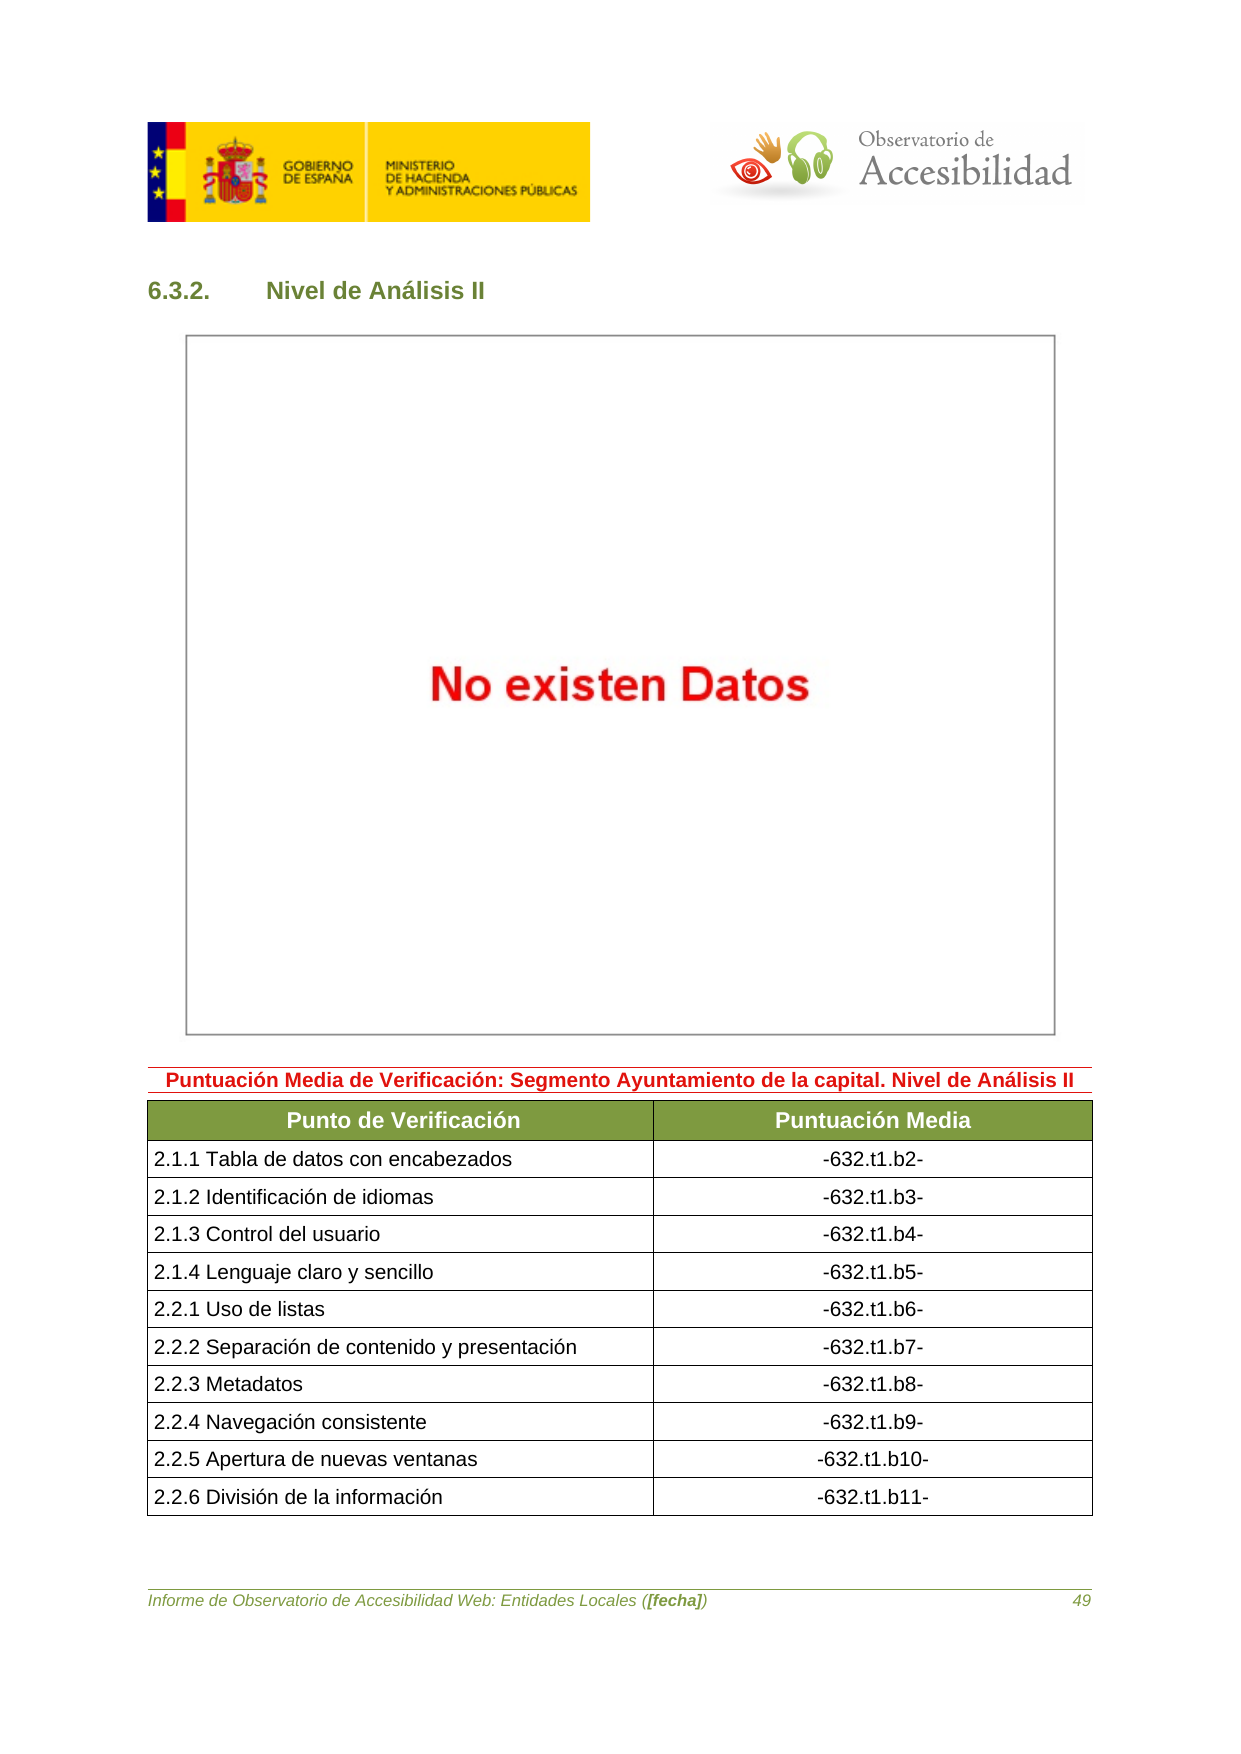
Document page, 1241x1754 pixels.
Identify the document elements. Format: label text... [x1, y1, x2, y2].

list Nivel de Análisis II [148, 276, 1092, 304]
table_cell 2.2.6 División de la información [148, 1478, 653, 1515]
table_cell 2.2.3 Metadatos [148, 1366, 653, 1402]
table_cell 2.2.5 Apertura de nuevas ventanas [148, 1441, 653, 1477]
table_cell 2.2.4 Navegación consistente [148, 1403, 653, 1440]
table_cell -632.t1.b10- [654, 1441, 1092, 1477]
table_header Puntuación Media [654, 1101, 1092, 1140]
table_cell -632.t1.b9- [654, 1403, 1092, 1440]
table_cell 2.2.2 Separación de contenido y presentación [148, 1328, 653, 1365]
table_cell -632.t1.b2- [654, 1141, 1092, 1177]
table_header Punto de Verificación [148, 1101, 653, 1140]
picture [147, 122, 591, 222]
text Puntuación Media de Verificación: Segmento Ayuntamiento de la capital. Nivel de Análisis II [148, 1068, 1092, 1092]
table_cell -632.t1.b8- [654, 1366, 1092, 1402]
table_cell -632.t1.b5- [654, 1253, 1092, 1290]
table_cell 2.1.3 Control del usuario [148, 1216, 653, 1252]
table_cell -632.t1.b3- [654, 1178, 1092, 1215]
table_cell -632.t1.b7- [654, 1328, 1092, 1365]
table_cell 2.2.1 Uso de listas [148, 1291, 653, 1327]
table_cell -632.t1.b11- [654, 1478, 1092, 1515]
table_cell -632.t1.b4- [654, 1216, 1092, 1252]
table_cell -632.t1.b6- [654, 1291, 1092, 1327]
picture [178, 332, 1062, 1042]
table_cell 2.1.2 Identificación de idiomas [148, 1178, 653, 1215]
table_cell 2.1.1 Tabla de datos con encabezados [148, 1141, 653, 1177]
table_cell 2.1.4 Lenguaje claro y sencillo [148, 1253, 653, 1290]
picture [710, 122, 1086, 205]
